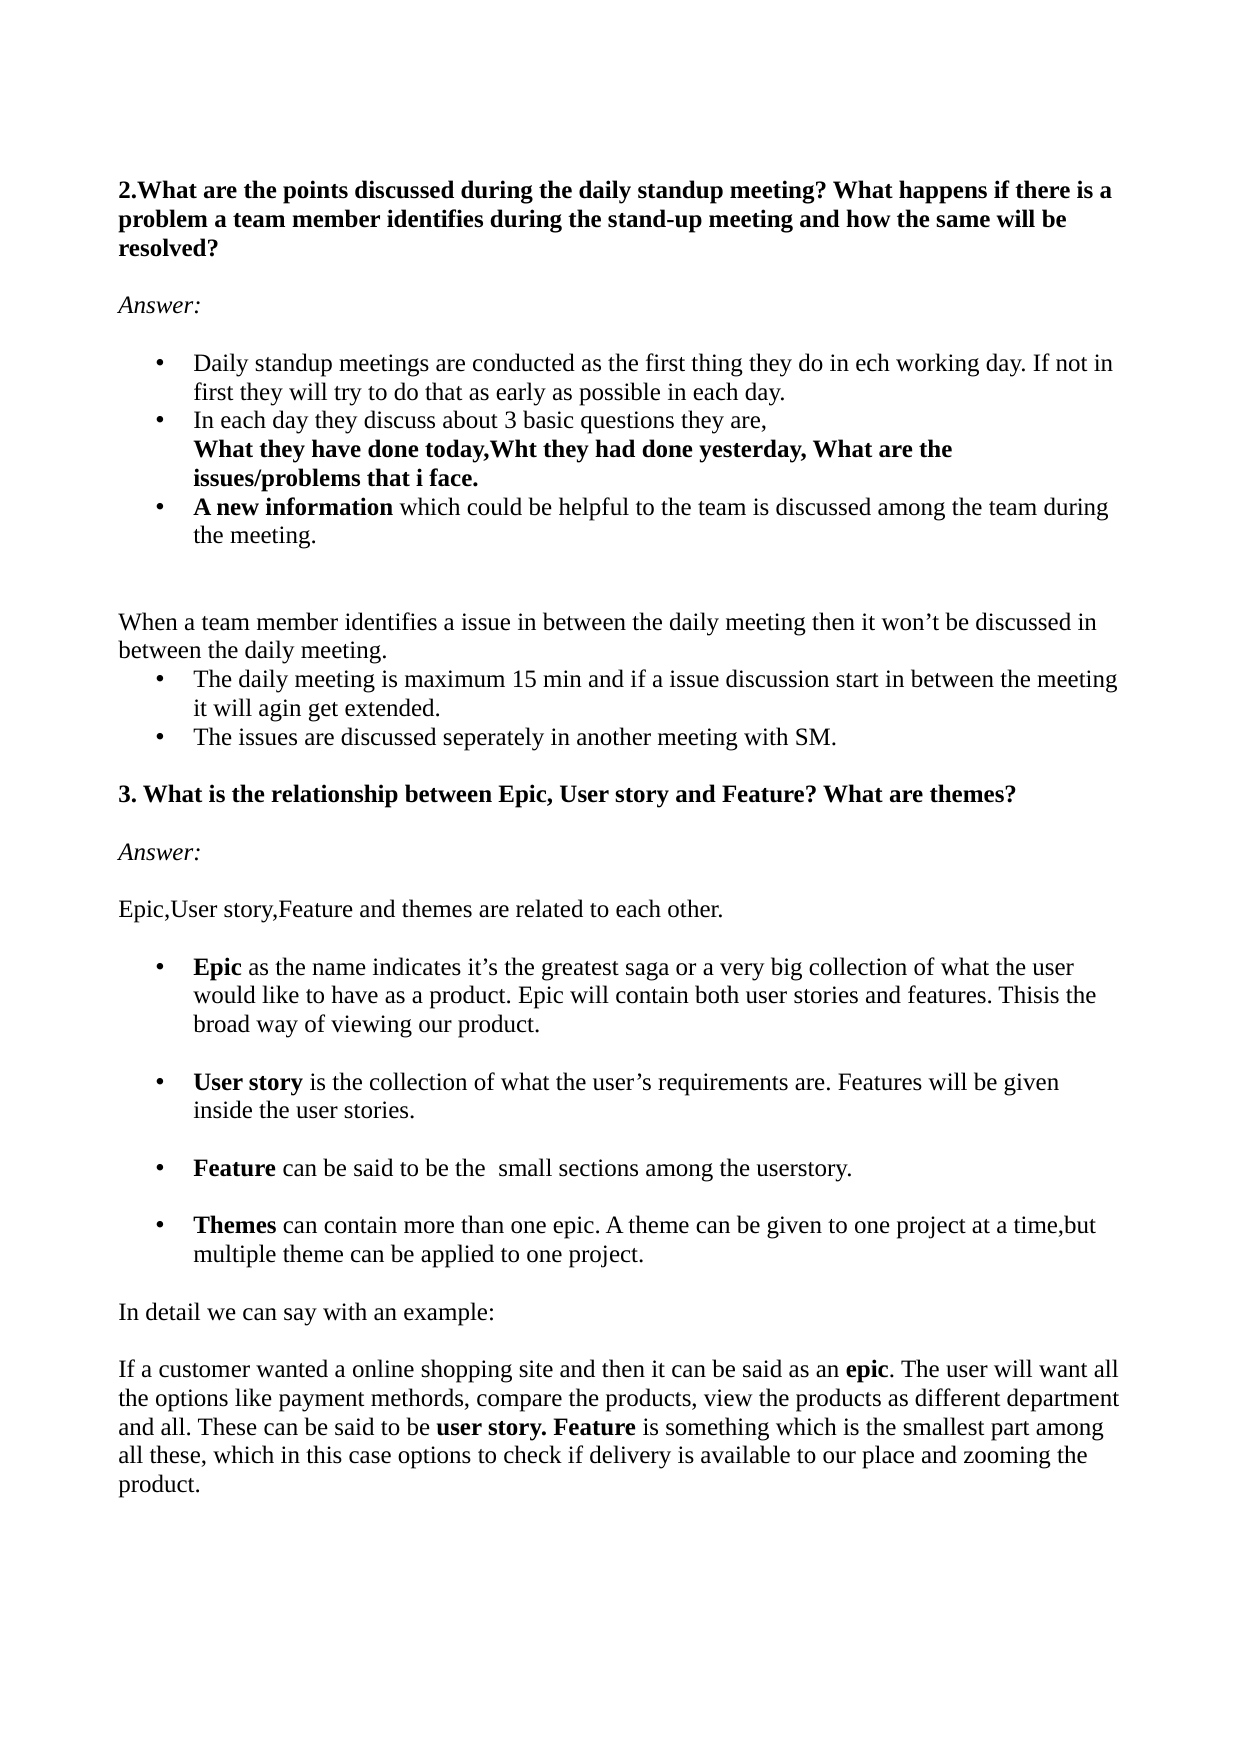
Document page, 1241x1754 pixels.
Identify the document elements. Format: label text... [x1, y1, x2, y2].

list What they have done today,Wht they had done yesterday, What are the issues/problems that i face. [156, 434, 1122, 492]
text Answer: [118, 291, 1122, 319]
list A new information which could be helpful to the team is discussed among the team during the meeting. [156, 492, 1122, 549]
list Themes can contain more than one epic. A theme can be given to one project at a time,but multiple theme can be applied to one project. [156, 1211, 1122, 1268]
list Daily standup meetings are conducted as the first thing they do in ech working day. If not in first they will try to do that as early as possible in each day. [156, 348, 1122, 406]
text 2.What are the points discussed during the daily standup meeting? What happens if there is a problem a team member identifies during the stand-up meeting and how the same will be resolved? [118, 176, 1122, 262]
list Epic as the name indicates it’s the greatest saga or a very big collection of what the user would like to have as a product. Epic will contain both user stories and features. Thisis the broad way of viewing our product. [156, 952, 1122, 1038]
text Epic,User story,Feature and themes are related to each other. [118, 894, 1122, 923]
text In detail we can say with an example: [118, 1297, 1122, 1326]
list User story is the collection of what the user’s requirements are. Features will be given inside the user stories. [156, 1067, 1122, 1124]
text 3. What is the relationship between Epic, User story and Feature? What are themes? [118, 779, 1122, 808]
text If a customer wanted a online shopping site and then it can be said as an epic. The user will want all the options like payment methords, compare the products, view the products as different department and all. These can be said to be user story. Feature is something which is the smallest part among all these, which in this case options to check if delivery is available to our place and zooming the product. [118, 1354, 1122, 1498]
list The daily meeting is maximum 15 min and if a issue discussion start in between the meeting it will agin get extended. [156, 664, 1122, 722]
list In each day they discuss about 3 basic questions they are, [156, 406, 1122, 434]
list The issues are discussed seperately in another meeting with SM. [156, 722, 1122, 751]
list Feature can be said to be the small sections among the userstory. [156, 1153, 1122, 1182]
text When a team member identifies a issue in between the daily meeting then it won’t be discussed in between the daily meeting. [118, 607, 1122, 664]
text Answer: [118, 837, 1122, 866]
